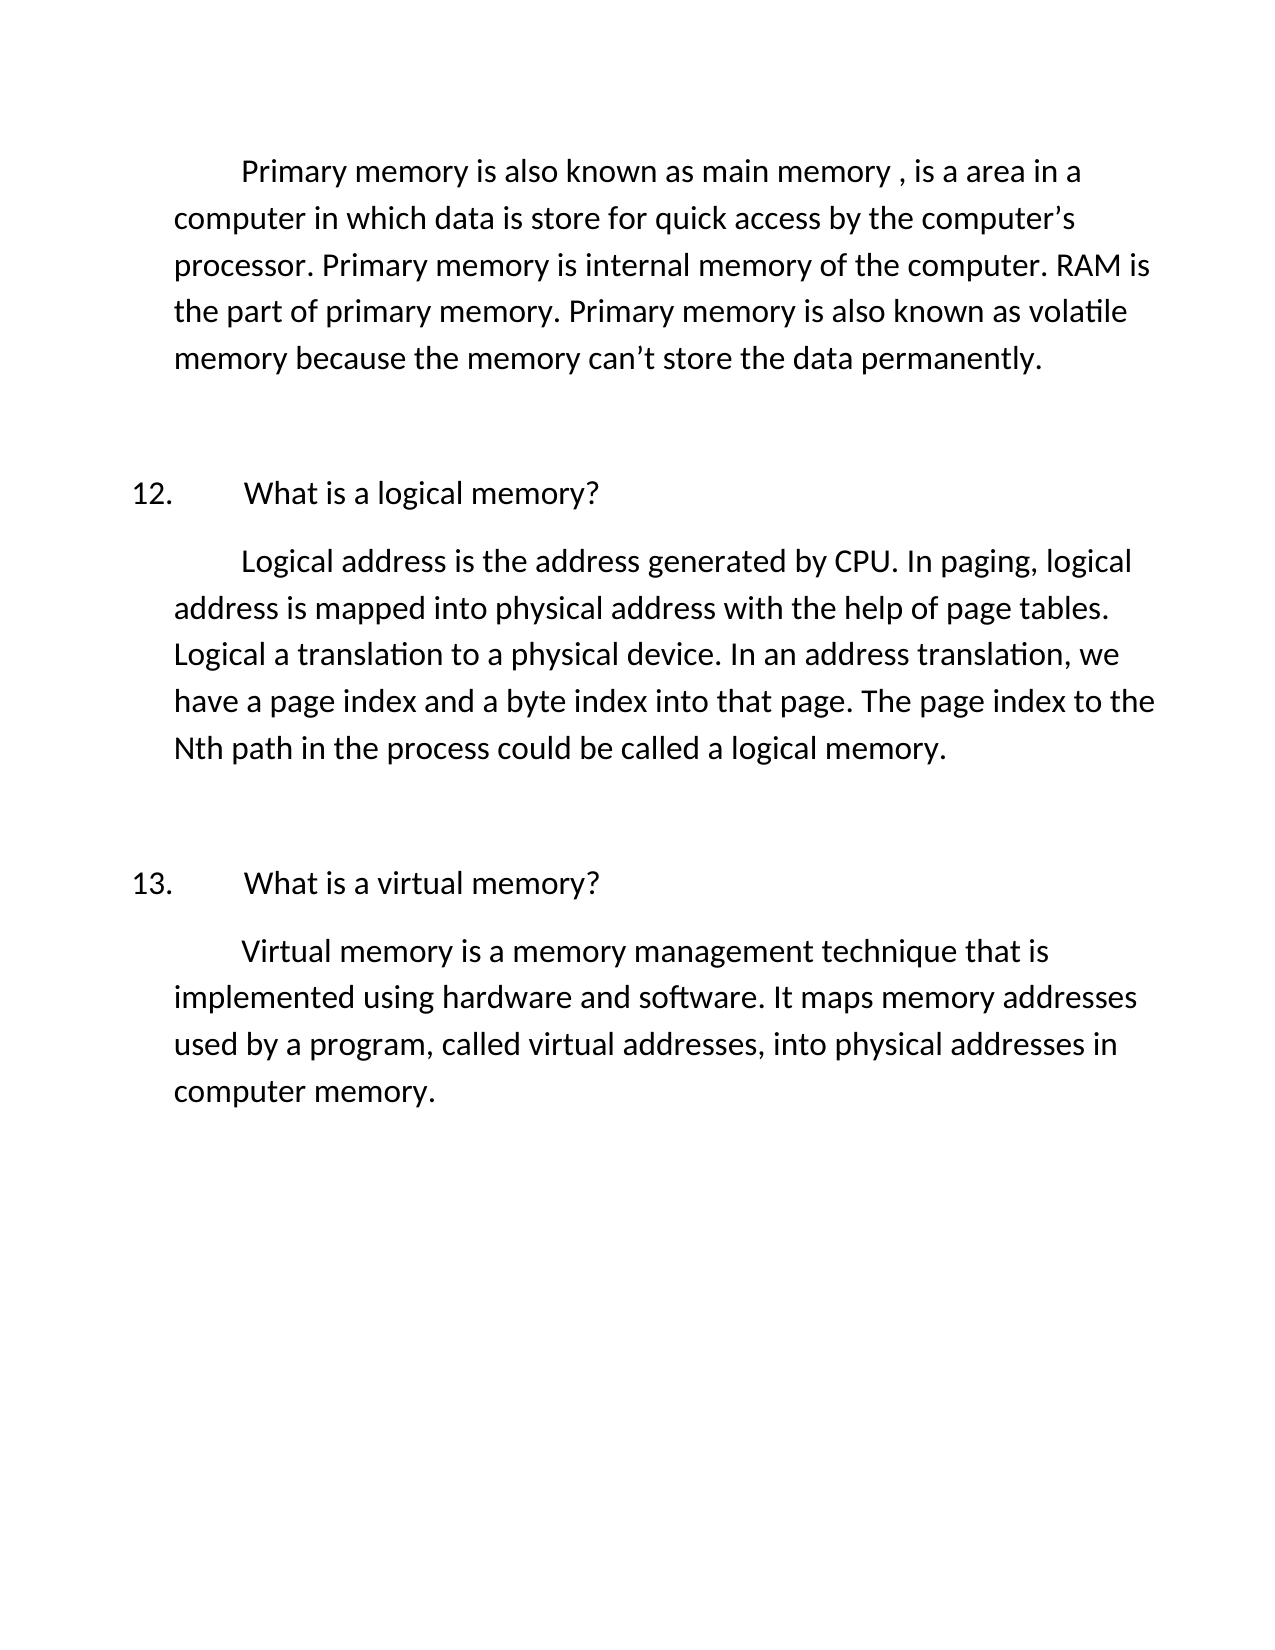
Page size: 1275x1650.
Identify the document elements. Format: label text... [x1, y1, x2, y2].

list Primary memory is also known as main memory , is a area in a computer in which data is store for quick access by the computer’s processor. Primary memory is internal memory of the computer. RAM is the part of primary memory. Primary memory is also known as volatile memory because the memory can’t store the data permanently. [173, 150, 1172, 378]
list Virtual memory is a memory management technique that is implemented using hardware and software. It maps memory addresses used by a program, called virtual addresses, into physical addresses in computer memory. [173, 930, 1172, 1111]
list What is a logical memory? [131, 472, 1172, 513]
list What is a virtual memory? [131, 862, 1172, 903]
list Logical address is the address generated by CPU. In paging, logical address is mapped into physical address with the help of page tables. Logical a translation to a physical device. In an address translation, we have a page index and a byte index into that page. The page index to the Nth path in the process could be called a logical memory. [173, 540, 1172, 768]
